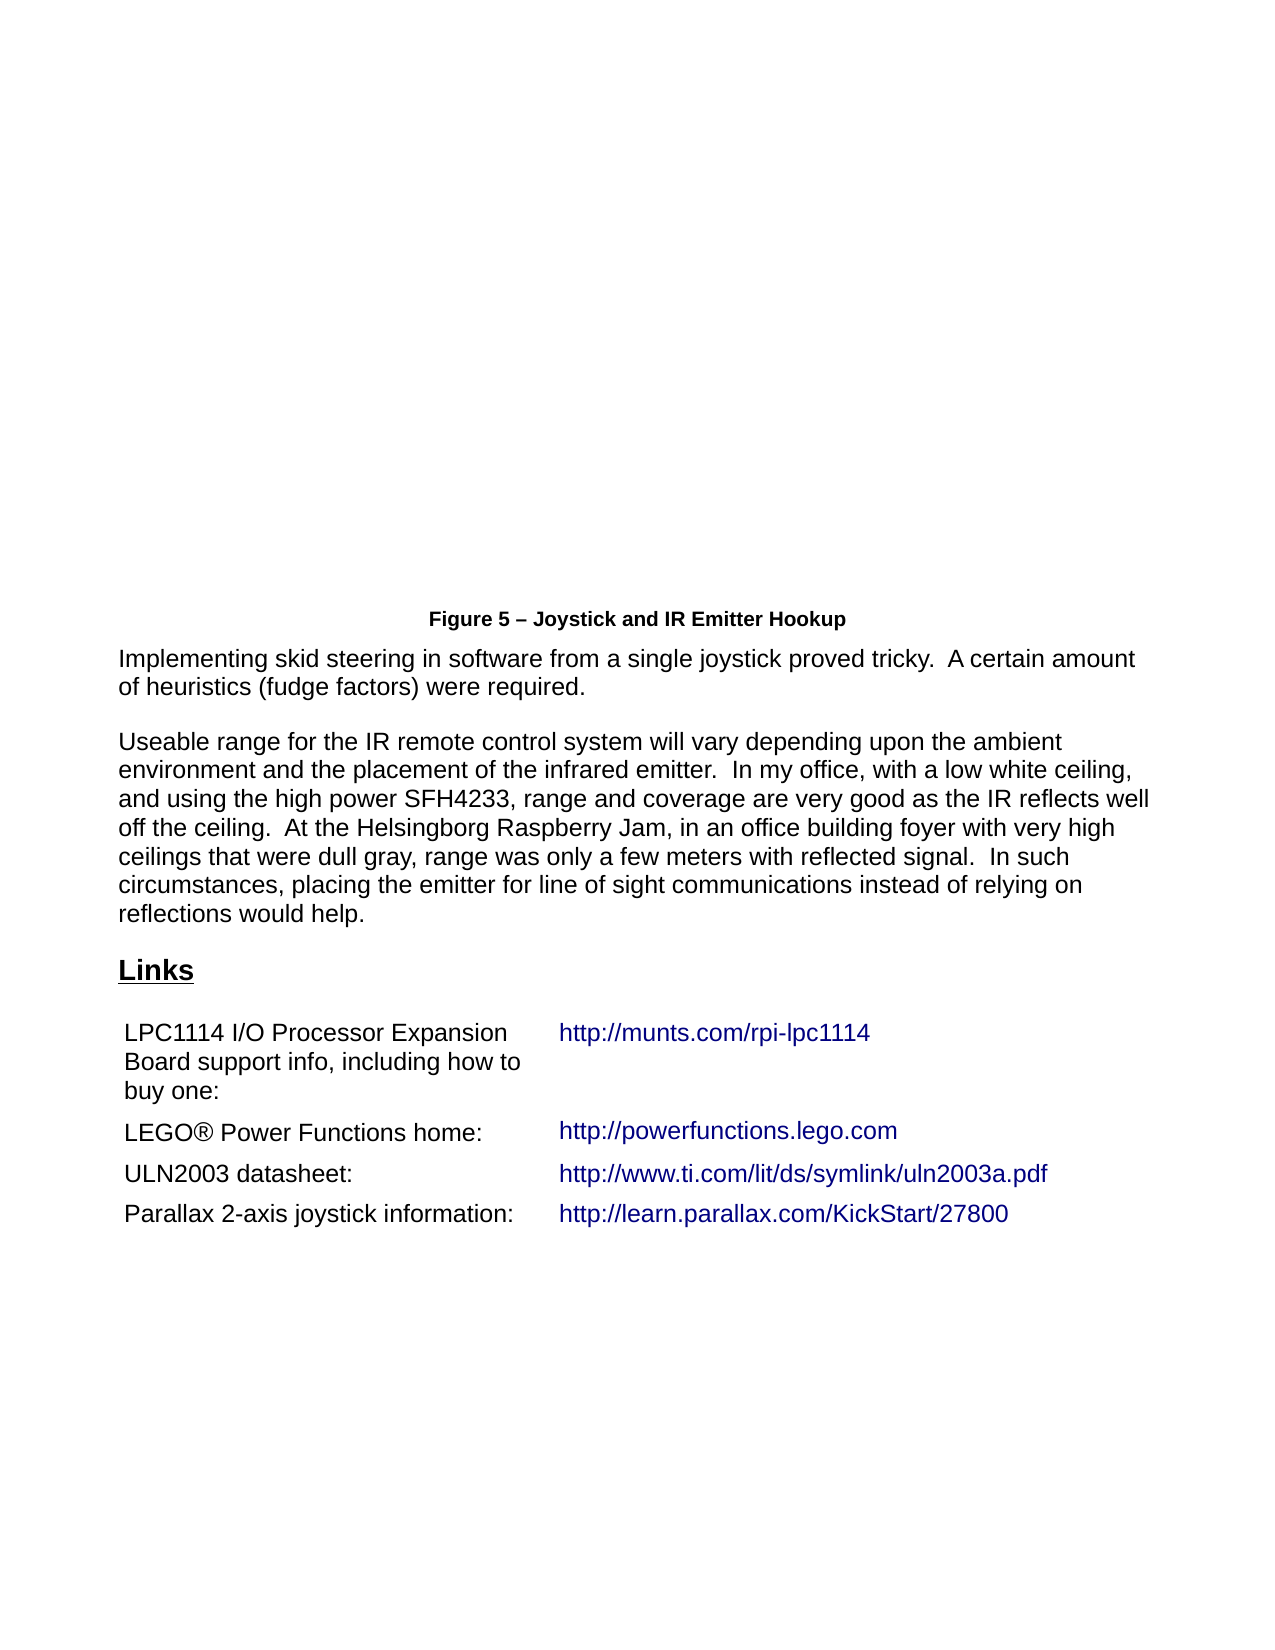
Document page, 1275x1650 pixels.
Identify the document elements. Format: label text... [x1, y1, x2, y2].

subtitle Links [118, 953, 1157, 987]
text Figure 5 – Joystick and IR Emitter Hookup [118, 131, 1157, 631]
table_header LPC1114 I/O Processor Expansion Board support info, including how to buy one: [118, 1013, 553, 1110]
table_cell http://learn.parallax.com/KickStart/27800 [553, 1193, 1157, 1233]
text Useable range for the IR remote control system will vary depending upon the ambient environment and the placement of the infrared emitter. In my office, with a low white ceiling, and using the high power SFH4233, range and coverage are very good as the IR reflects well off the ceiling. At the Helsingborg Raspberry Jam, in an office building foyer with very high ceilings that were dull gray, range was only a few meters with reflected signal. In such circumstances, placing the emitter for line of sight communications instead of relying on reflections would help. [118, 727, 1157, 928]
table_cell http://www.ti.com/lit/ds/symlink/uln2003a.pdf‎ [553, 1153, 1157, 1193]
table_cell http://powerfunctions.lego.com [553, 1110, 1157, 1153]
table_cell ULN2003 datasheet: [118, 1153, 553, 1193]
table_cell LEGO® Power Functions home: [118, 1110, 553, 1153]
text Implementing skid steering in software from a single joystick proved tricky. A certain amount of heuristics (fudge factors) were required. [118, 643, 1157, 701]
table_cell Parallax 2-axis joystick information: [118, 1193, 553, 1233]
table_header http://munts.com/rpi-lpc1114 [553, 1013, 1157, 1110]
